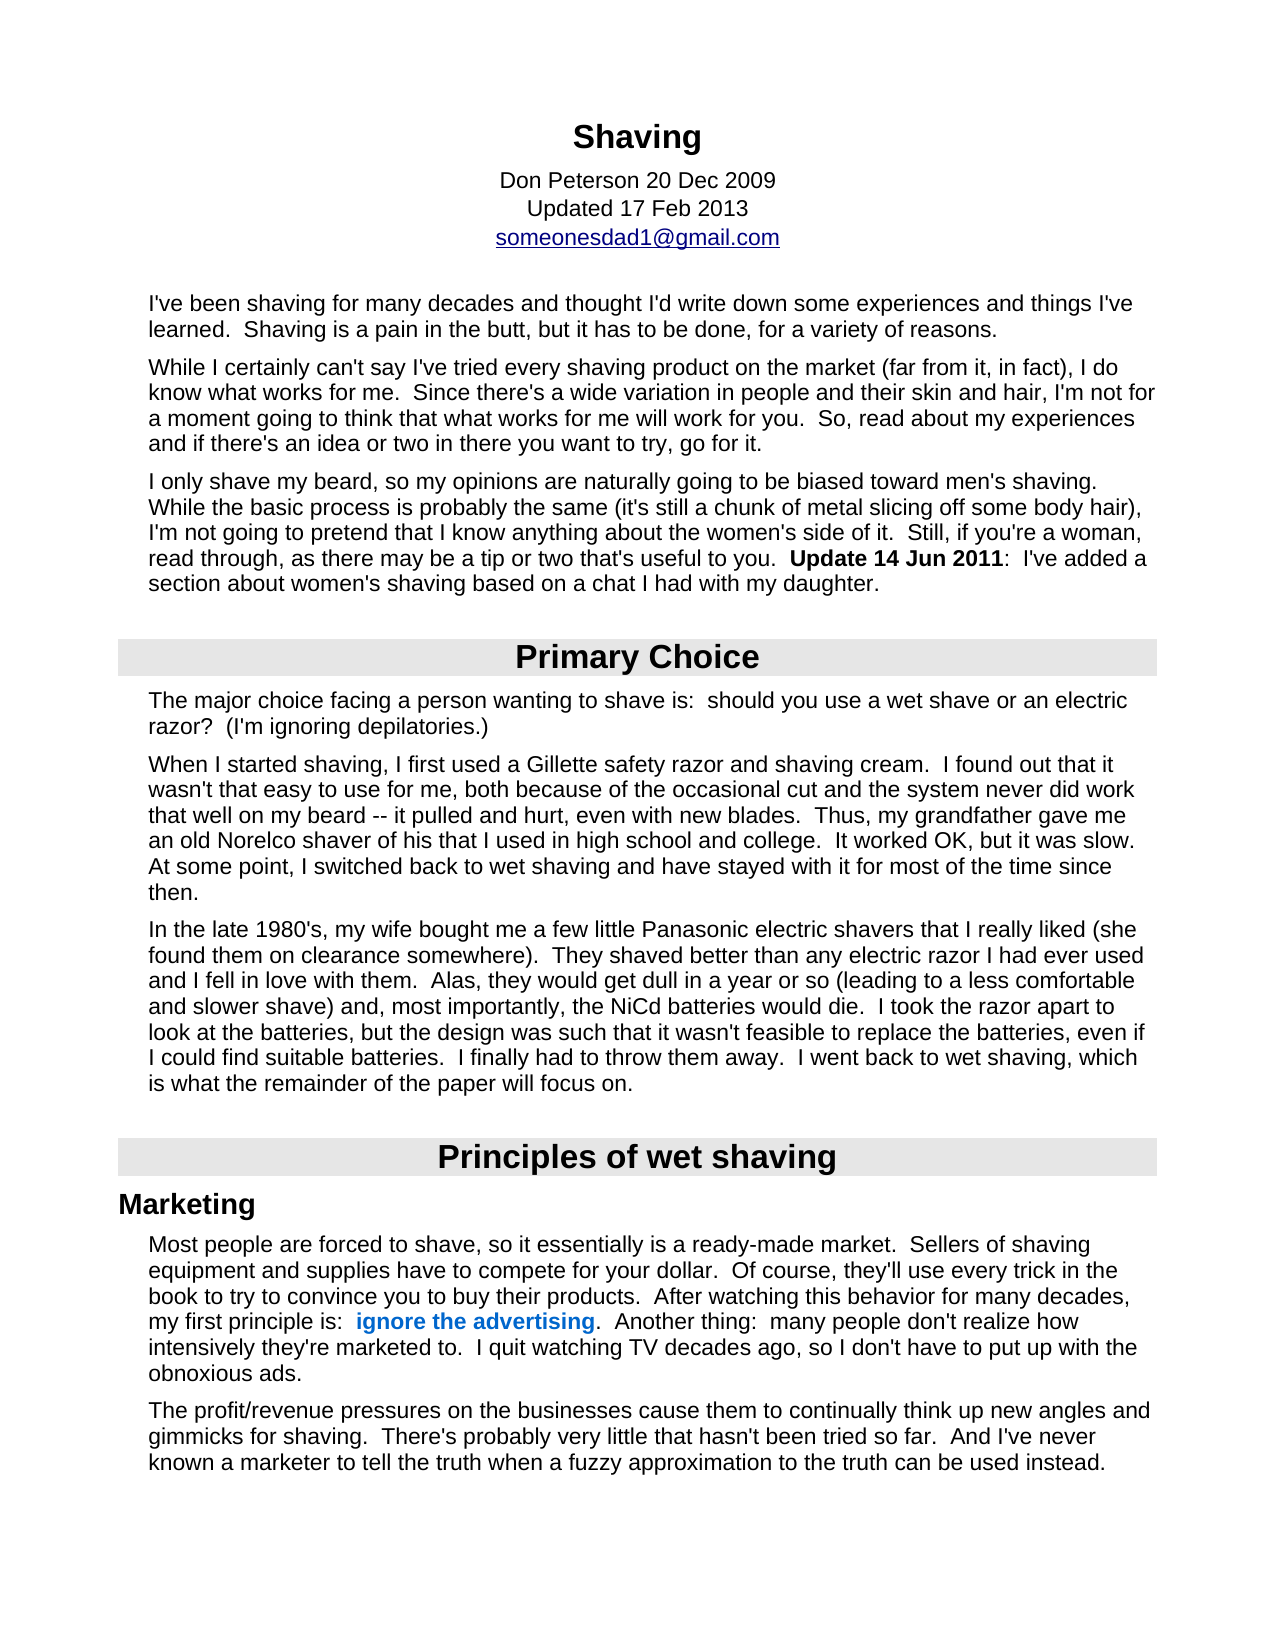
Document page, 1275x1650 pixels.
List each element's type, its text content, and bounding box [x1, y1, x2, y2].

title Shaving [118, 118, 1157, 155]
text I only shave my beard, so my opinions are naturally going to be biased toward men's shaving. While the basic process is probably the same (it's still a chunk of metal slicing off some body hair), I'm not going to pretend that I know anything about the women's side of it. Still, if you're a woman, read through, as there may be a tip or two that's useful to you. Update 14 Jun 2011: I've added a section about women's shaving based on a chat I had with my daughter. [148, 469, 1157, 597]
text I've been shaving for many decades and thought I'd write down some experiences and things I've learned. Shaving is a pain in the butt, but it has to be done, for a variety of reasons. [148, 291, 1157, 342]
text While I certainly can't say I've tried every shaving product on the market (far from it, in fact), I do know what works for me. Since there's a wide variation in people and their skin and hair, I'm not for a moment going to think that what works for me will work for you. So, read about my experiences and if there's an idea or two in there you want to try, go for it. [148, 354, 1157, 457]
subtitle someonesdad1@gmail.com [118, 225, 1157, 250]
text Most people are forced to shave, so it essentially is a ready-made market. Sellers of shaving equipment and supplies have to compete for your dollar. Of course, they'll use every trick in the book to try to convince you to buy their products. After watching this behavior for many decades, my first principle is: ignore the advertising. Another thing: many people don't realize how intensively they're marketed to. I quit watching TV decades ago, so I don't have to put up with the obnoxious ads. [148, 1232, 1157, 1386]
subtitle Don Peterson 20 Dec 2009 [118, 167, 1157, 193]
subtitle Marketing [118, 1188, 1157, 1220]
text The major choice facing a person wanting to shave is: should you use a wet shave or an electric razor? (I'm ignoring depilatories.) [148, 688, 1157, 739]
subtitle Primary Choice [118, 639, 1157, 676]
text When I started shaving, I first used a Gillette safety razor and shaving cream. I found out that it wasn't that easy to use for me, both because of the occasional cut and the system never did work that well on my beard -- it pulled and hurt, even with new blades. Thus, my grandfather gave me an old Norelco shaver of his that I used in high school and college. It worked OK, but it was slow. At some point, I switched back to wet shaving and have stayed with it for most of the time since then. [148, 751, 1157, 905]
text In the late 1980's, my wife bought me a few little Panasonic electric shavers that I really liked (she found them on clearance somewhere). They shaved better than any electric razor I had ever used and I fell in love with them. Alas, they would get dull in a year or so (leading to a less comfortable and slower shave) and, most importantly, the NiCd batteries would die. I took the razor apart to look at the batteries, but the design was such that it wasn't feasible to replace the batteries, even if I could find suitable batteries. I finally had to throw them away. I went back to wet shaving, which is what the remainder of the paper will focus on. [148, 917, 1157, 1096]
text The profit/revenue pressures on the businesses cause them to continually think up new angles and gimmicks for shaving. There's probably very little that hasn't been tried so far. And I've never known a marketer to tell the truth when a fuzzy approximation to the truth can be used instead. [148, 1398, 1157, 1475]
subtitle Principles of wet shaving [118, 1138, 1157, 1176]
subtitle Updated 17 Feb 2013 [118, 196, 1157, 222]
